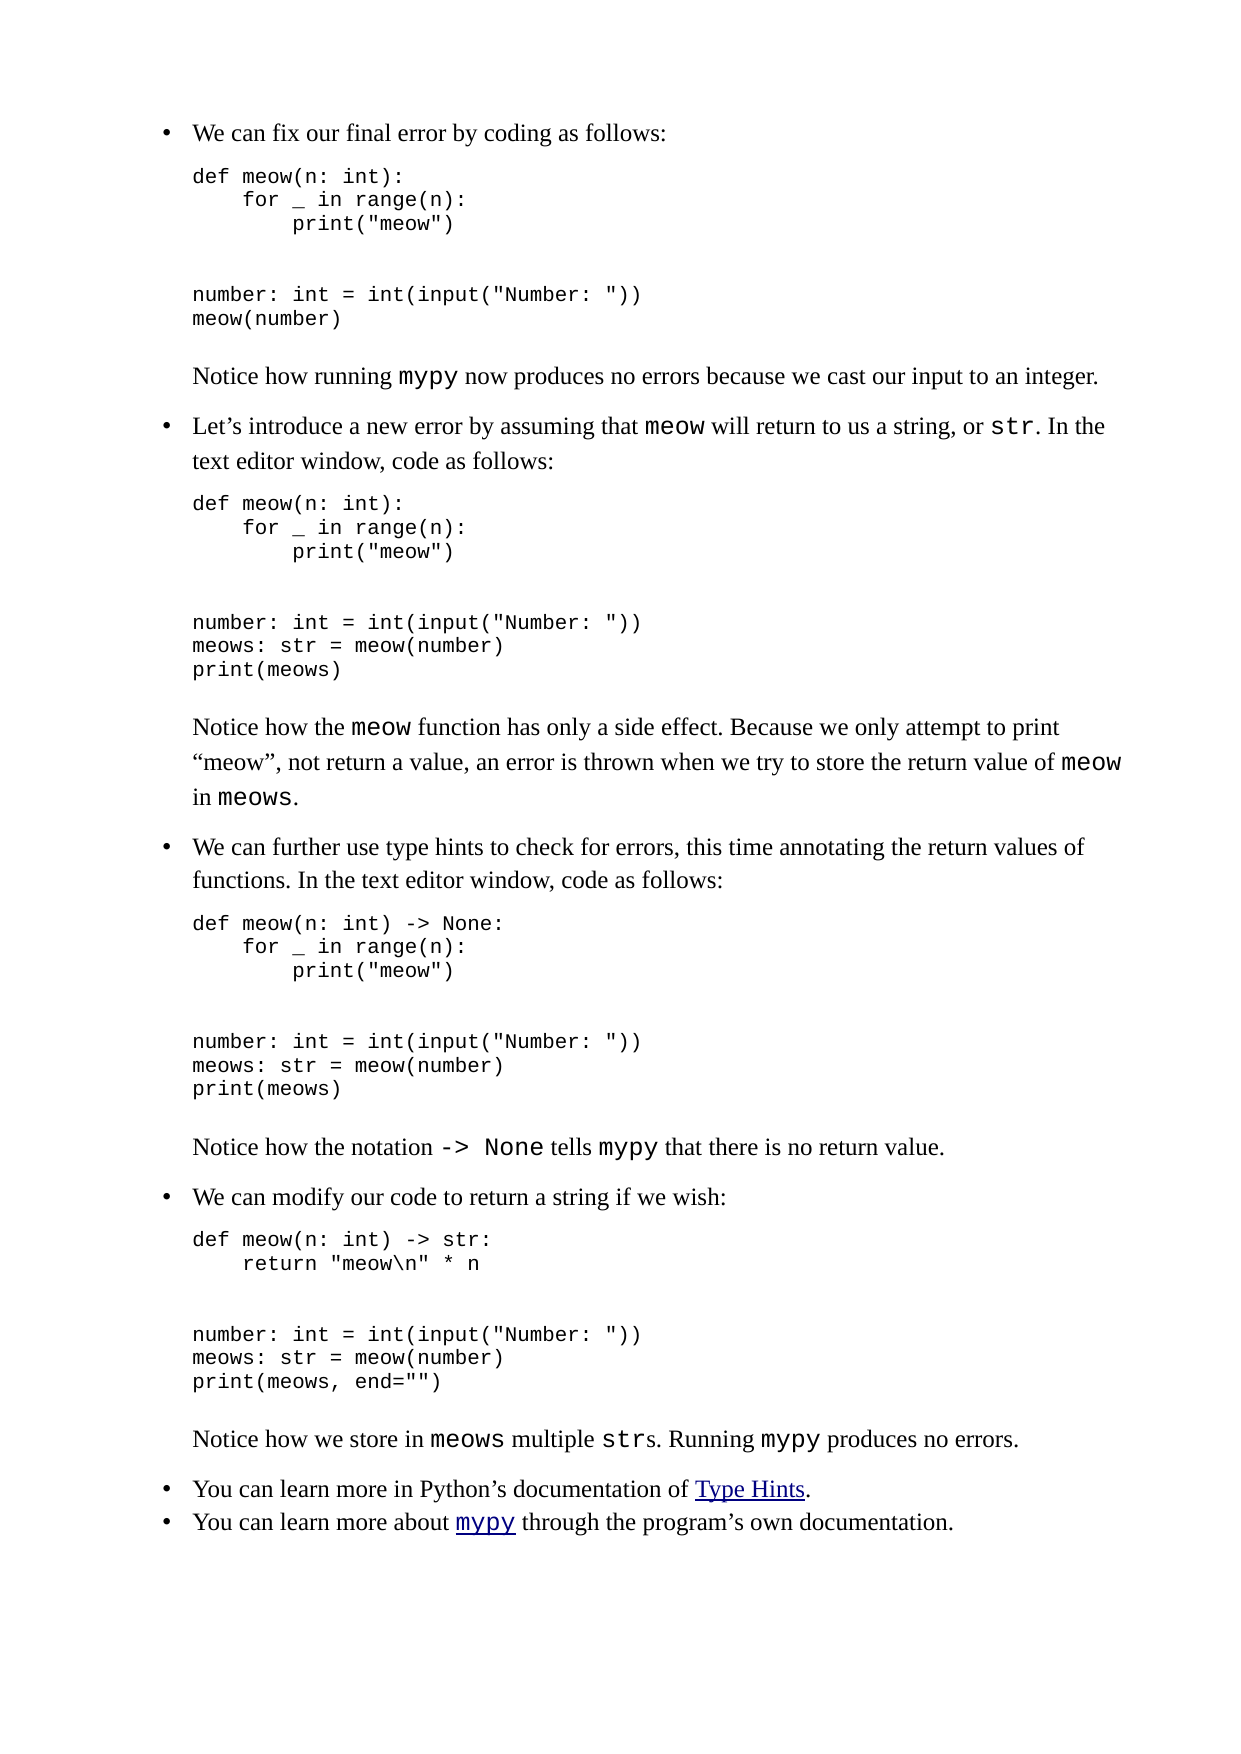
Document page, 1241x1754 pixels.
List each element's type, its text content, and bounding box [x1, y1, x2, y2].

list We can modify our code to return a string if we wish: [162, 1182, 1122, 1210]
list number: int = int(input("Number: ")) [162, 1031, 1122, 1055]
list return "meow\n" * n [162, 1253, 1122, 1276]
list You can learn more about mypy through the program’s own documentation. [162, 1507, 1122, 1538]
list Notice how we store in meows multiple strs. Running mypy produces no errors. [162, 1424, 1122, 1455]
list print("meow") [162, 213, 1122, 237]
list number: int = int(input("Number: ")) [162, 1324, 1122, 1347]
list meow(number) [162, 308, 1122, 331]
list print(meows) [162, 659, 1122, 683]
list meows: str = meow(number) [162, 1055, 1122, 1078]
list meows: str = meow(number) [162, 635, 1122, 659]
list Let’s introduce a new error by assuming that meow will return to us a string, or str. In the text editor window, code as follows: [162, 411, 1122, 474]
list Notice how the meow function has only a side effect. Because we only attempt to print “meow”, not return a value, an error is thrown when we try to store the return value of meow in meows. [162, 712, 1122, 813]
list Notice how the notation -> None tells mypy that there is no return value. [162, 1132, 1122, 1162]
list meows: str = meow(number) [162, 1347, 1122, 1371]
list Notice how running mypy now produces no errors because we cast our input to an integer. [162, 361, 1122, 392]
list def meow(n: int): [162, 493, 1122, 517]
list def meow(n: int): [162, 166, 1122, 189]
list print(meows) [162, 1078, 1122, 1102]
list def meow(n: int) -> None: [162, 913, 1122, 937]
list number: int = int(input("Number: ")) [162, 612, 1122, 635]
list print("meow") [162, 541, 1122, 564]
list print(meows, end="") [162, 1371, 1122, 1395]
list def meow(n: int) -> str: [162, 1229, 1122, 1253]
list We can fix our final error by coding as follows: [162, 118, 1122, 147]
list We can further use type hints to check for errors, this time annotating the return values of functions. In the text editor window, code as follows: [162, 832, 1122, 894]
list print("meow") [162, 960, 1122, 984]
list You can learn more in Python’s documentation of Type Hints. [162, 1474, 1122, 1503]
list number: int = int(input("Number: ")) [162, 284, 1122, 308]
list for _ in range(n): [162, 189, 1122, 213]
list for _ in range(n): [162, 517, 1122, 541]
list for _ in range(n): [162, 937, 1122, 960]
